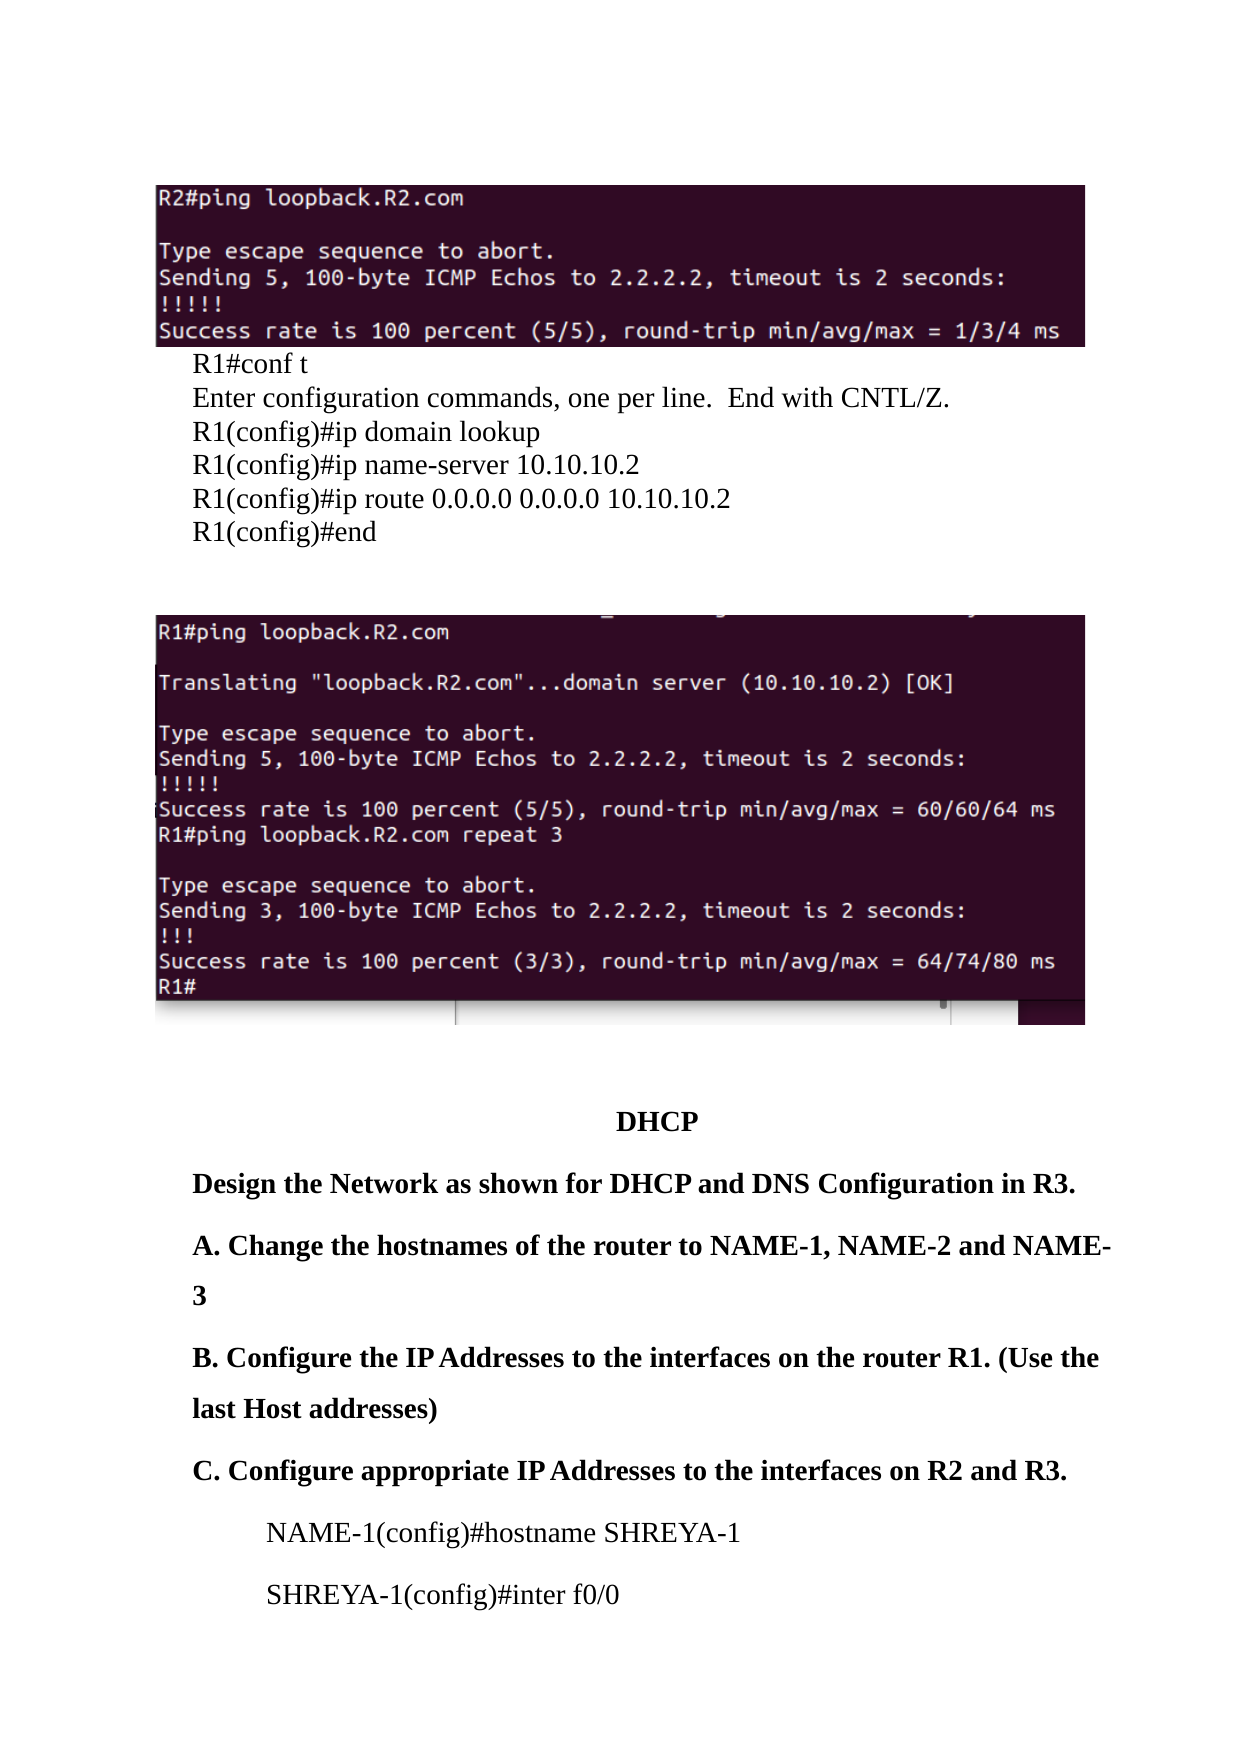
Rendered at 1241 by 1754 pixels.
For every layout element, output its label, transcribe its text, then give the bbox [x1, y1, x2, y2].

text Design the Network as shown for DHCP and DNS Configuration in R3. [192, 1166, 1122, 1199]
picture [155, 185, 1086, 347]
text NAME-1(config)#hostname SHREYA-1 [266, 1515, 1122, 1549]
text R1(config)#end [192, 514, 1122, 548]
text B. Configure the IP Addresses to the interfaces on the router R1. (Use the last Host addresses) [192, 1341, 1122, 1424]
text R1#conf t [192, 185, 1122, 380]
text R1(config)#ip domain lookup [192, 414, 1122, 447]
text DHCP [192, 1104, 1122, 1137]
picture [155, 615, 1086, 1025]
text C. Configure appropriate IP Addresses to the interfaces on R2 and R3. [192, 1453, 1122, 1487]
text R1(config)#ip name-server 10.10.10.2 [192, 447, 1122, 481]
text R1(config)#ip route 0.0.0.0 0.0.0.0 10.10.10.2 [192, 481, 1122, 514]
text Enter configuration commands, one per line. End with CNTL/Z. [192, 380, 1122, 414]
text SHREYA-1(config)#inter f0/0 [266, 1577, 1122, 1611]
text A. Change the hostnames of the router to NAME-1, NAME-2 and NAME-3 [192, 1228, 1122, 1312]
